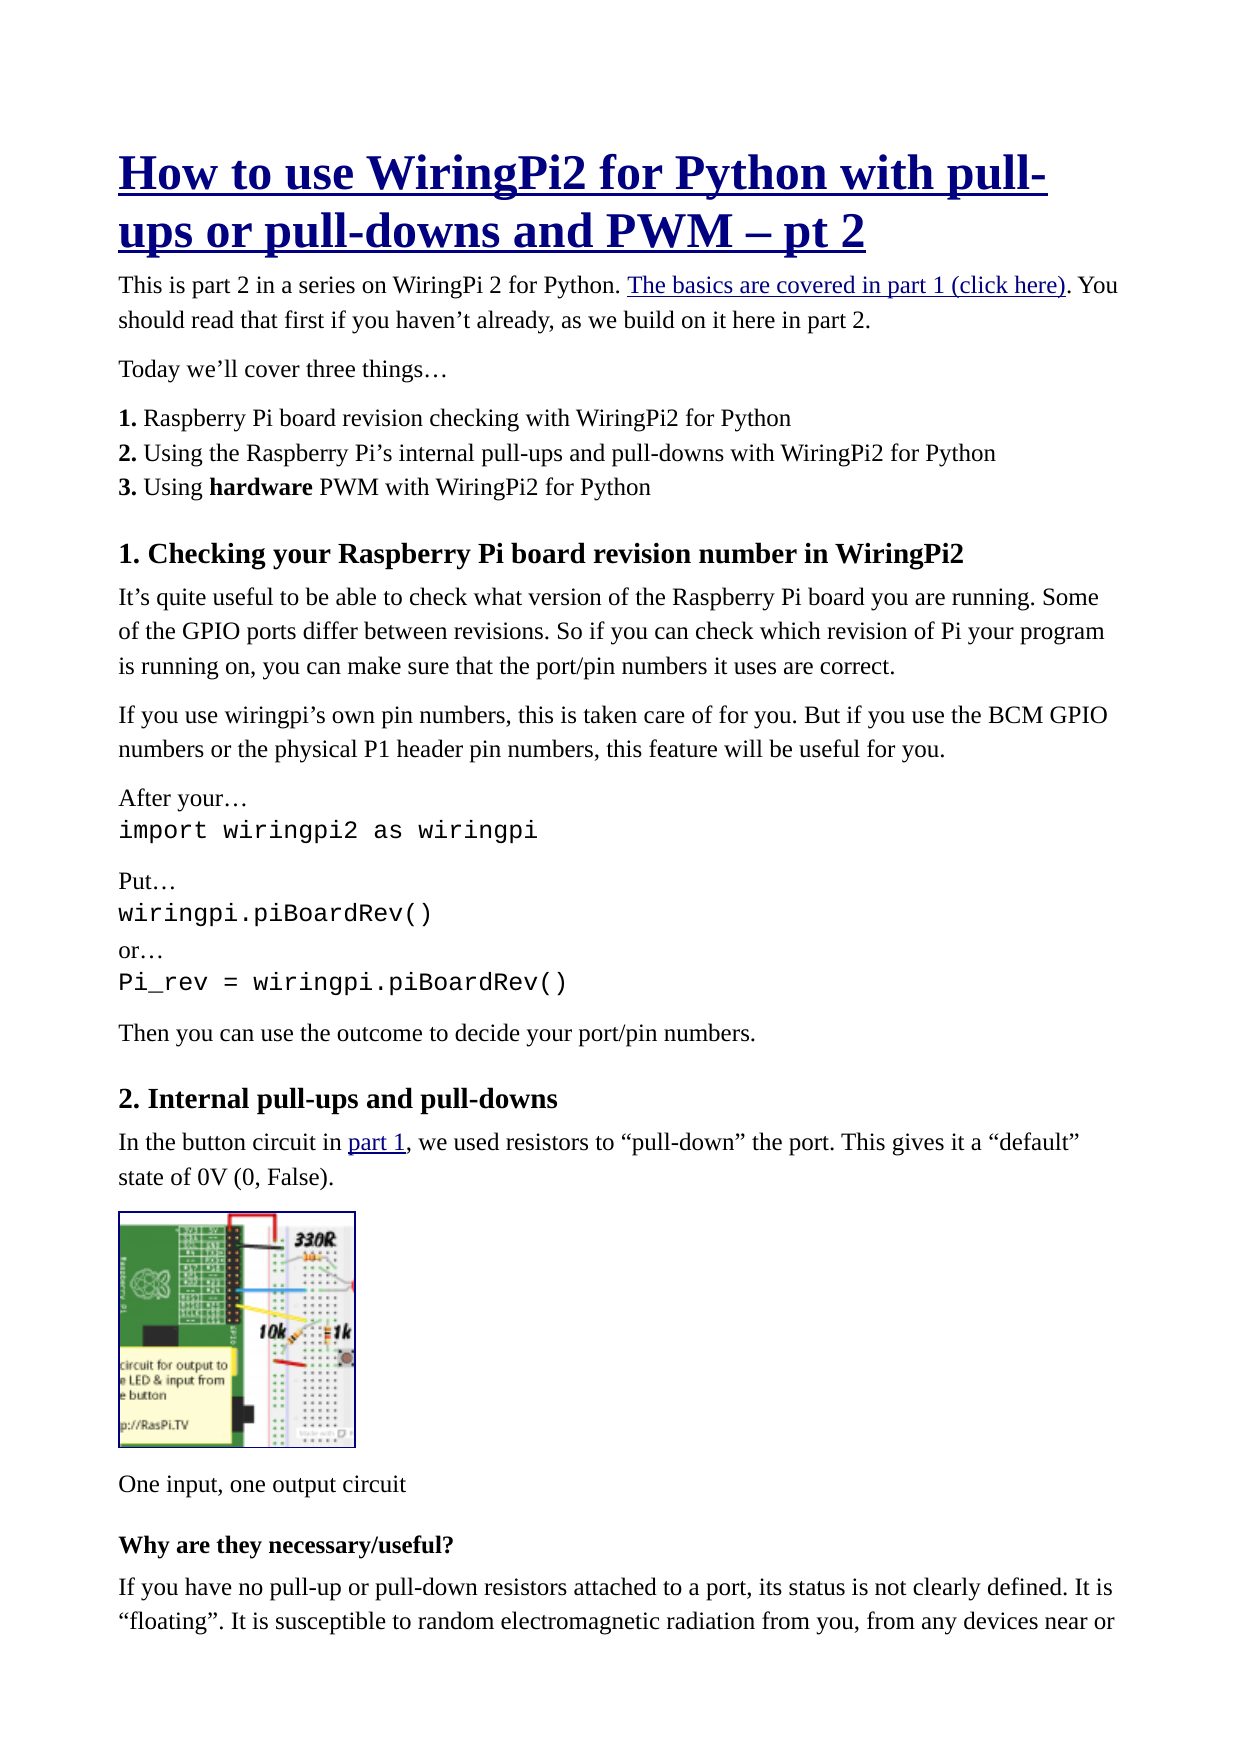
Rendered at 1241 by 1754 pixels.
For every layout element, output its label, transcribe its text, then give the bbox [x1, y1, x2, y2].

picture [120, 1213, 354, 1447]
text In the button circuit in part 1, we used resistors to “pull-down” the port. This gives it a “default” state of 0V (0, False). [118, 1127, 1122, 1191]
subtitle Why are they necessary/useful? [118, 1530, 1122, 1559]
subtitle 2. Internal pull-ups and pull-downs [118, 1081, 1122, 1115]
text If you have no pull-up or pull-down resistors attached to a port, its status is not clearly defined. It is “floating”. It is susceptible to random electromagnetic radiation from you, from any devices near or [118, 1572, 1122, 1635]
text Then you can use the outcome to decide your port/pin numbers. [118, 1018, 1122, 1046]
text Today we’ll cover three things… [118, 354, 1122, 383]
subtitle How to use WiringPi2 for Python with pull-ups or pull-downs and PWM – pt 2 [118, 143, 1122, 258]
text After your… import wiringpi2 as wiringpi [118, 783, 1122, 846]
subtitle 1. Checking your Raspberry Pi board revision number in WiringPi2 [118, 536, 1122, 569]
text This is part 2 in a series on WiringPi 2 for Python. The basics are covered in part 1 (click here). You should read that first if you haven’t already, as we build on it here in part 2. [118, 271, 1122, 334]
text Put… wiringpi.piBoardRev() or… Pi_rev = wiringpi.piBoardRev() [118, 866, 1122, 997]
text It’s quite useful to be able to check what version of the Raspberry Pi board you are running. Some of the GPIO ports differ between revisions. So if you can check which revision of Pi your program is running on, you can make sure that the port/pin numbers it uses are correct. [118, 582, 1122, 679]
text If you use wiringpi’s own pin numbers, this is taken care of for you. But if you use the BCM GPIO numbers or the physical P1 header pin numbers, this feature will be useful for you. [118, 700, 1122, 763]
text One input, one output circuit [118, 1469, 1122, 1497]
text 1. Raspberry Pi board revision checking with WiringPi2 for Python 2. Using the Raspberry Pi’s internal pull-ups and pull-downs with WiringPi2 for Python 3. Using hardware PWM with WiringPi2 for Python [118, 403, 1122, 501]
